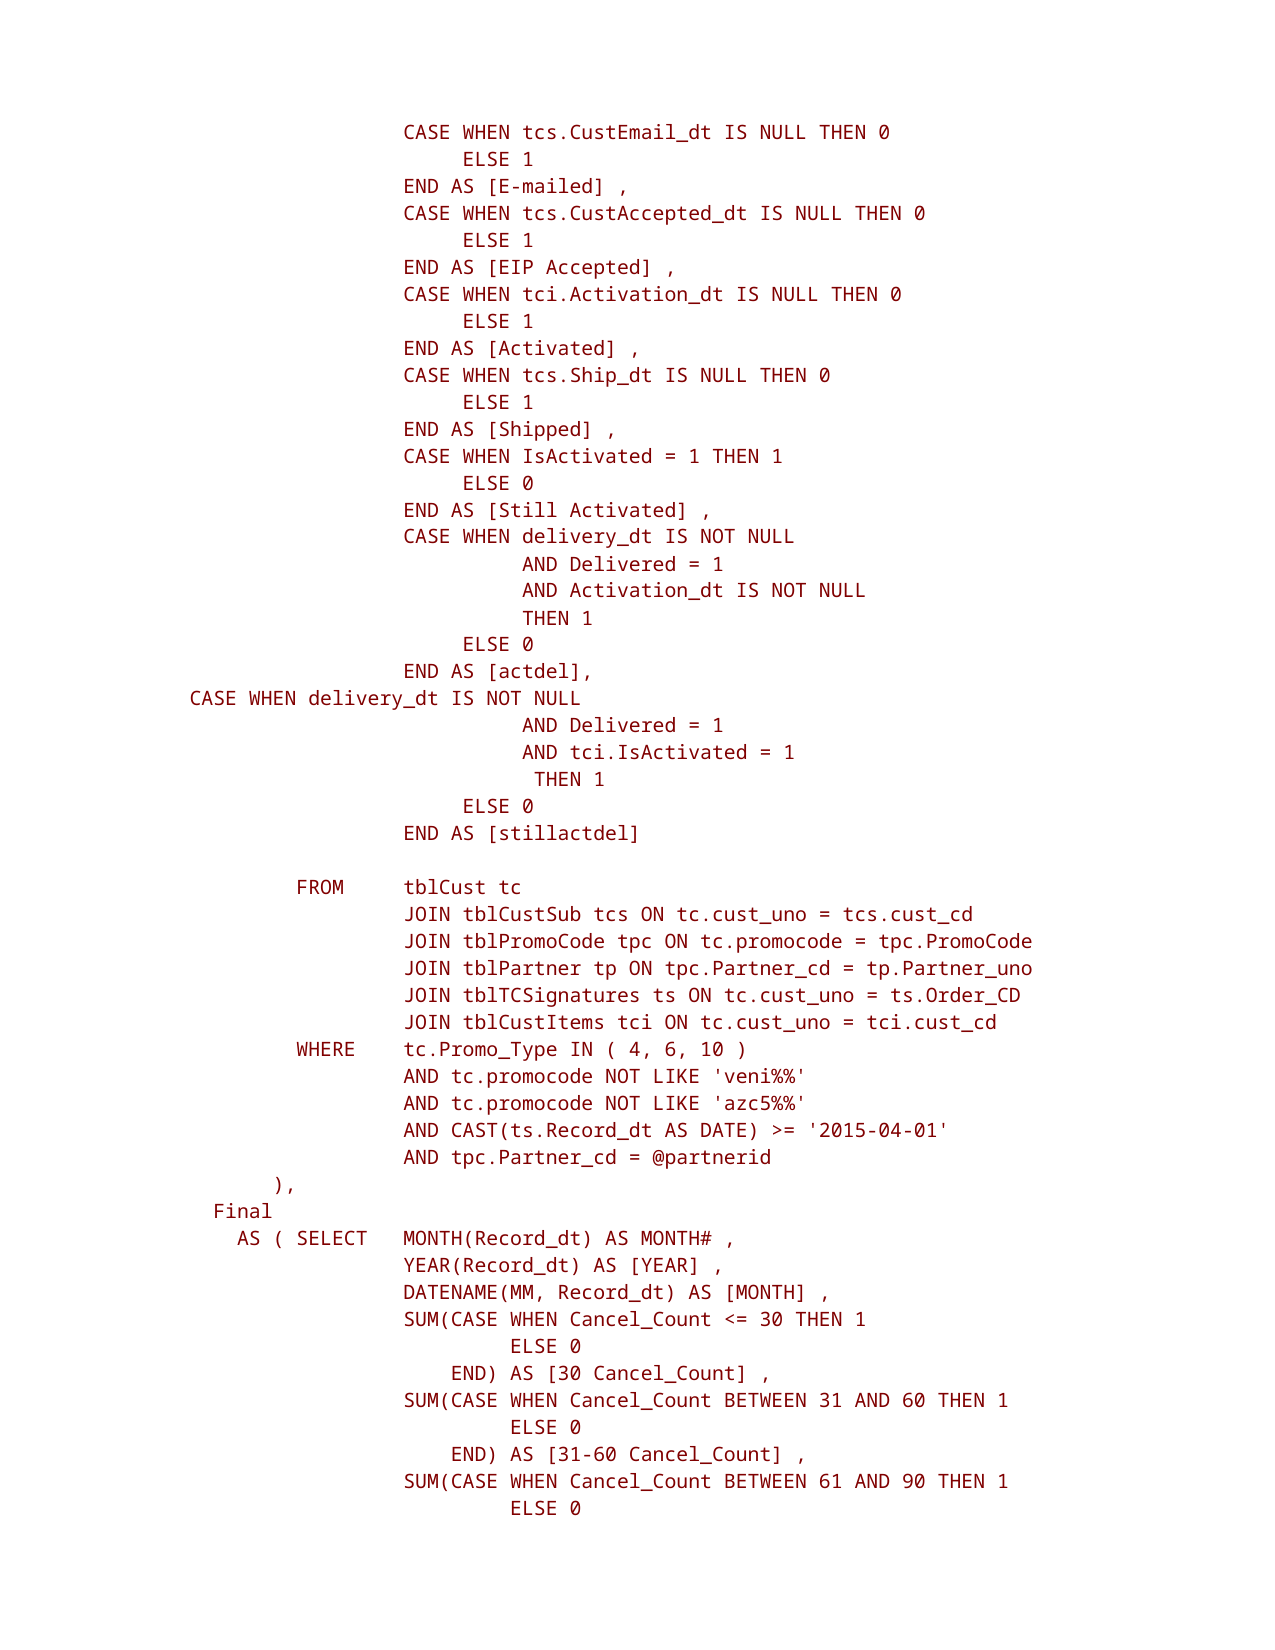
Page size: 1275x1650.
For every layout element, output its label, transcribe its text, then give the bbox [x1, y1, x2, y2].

text CASE WHEN tci.Activation_dt IS NULL THEN 0 [118, 280, 1157, 307]
text SUM(CASE WHEN Cancel_Count BETWEEN 31 AND 60 THEN 1 [118, 1386, 1157, 1413]
text AND tpc.Partner_cd = @partnerid [118, 1143, 1157, 1170]
text AND Activation_dt IS NOT NULL [118, 577, 1157, 604]
text JOIN tblPartner tp ON tpc.Partner_cd = tp.Partner_uno [118, 954, 1157, 981]
text END AS [E-mailed] , [118, 172, 1157, 199]
text END AS [stillactdel] [118, 819, 1157, 847]
text END AS [actdel], [118, 658, 1157, 685]
text AND tci.IsActivated = 1 [118, 739, 1157, 766]
text DATENAME(MM, Record_dt) AS [MONTH] , [118, 1278, 1157, 1305]
text ELSE 0 [118, 469, 1157, 496]
text JOIN tblCustSub tcs ON tc.cust_uno = tcs.cust_cd [118, 901, 1157, 927]
text END AS [Still Activated] , [118, 496, 1157, 523]
text ELSE 1 [118, 226, 1157, 253]
text WHERE tc.Promo_Type IN ( 4, 6, 10 ) [118, 1035, 1157, 1062]
text CASE WHEN tcs.CustEmail_dt IS NULL THEN 0 [118, 118, 1157, 145]
text SUM(CASE WHEN Cancel_Count BETWEEN 61 AND 90 THEN 1 [118, 1467, 1157, 1494]
text JOIN tblTCSignatures ts ON tc.cust_uno = ts.Order_CD [118, 981, 1157, 1008]
text END AS [Activated] , [118, 334, 1157, 361]
text END) AS [31-60 Cancel_Count] , [118, 1440, 1157, 1467]
text ELSE 1 [118, 388, 1157, 415]
text CASE WHEN tcs.CustAccepted_dt IS NULL THEN 0 [118, 199, 1157, 226]
text AS ( SELECT MONTH(Record_dt) AS MONTH# , [118, 1224, 1157, 1251]
text FROM tblCust tc [118, 873, 1157, 901]
text JOIN tblPromoCode tpc ON tc.promocode = tpc.PromoCode [118, 927, 1157, 954]
text ELSE 1 [118, 307, 1157, 334]
text END AS [Shipped] , [118, 415, 1157, 442]
text CASE WHEN tcs.Ship_dt IS NULL THEN 0 [118, 361, 1157, 388]
text ELSE 0 [118, 1494, 1157, 1521]
text JOIN tblCustItems tci ON tc.cust_uno = tci.cust_cd [118, 1008, 1157, 1035]
text Final [118, 1197, 1157, 1224]
text THEN 1 [118, 604, 1157, 631]
text ), [118, 1170, 1157, 1197]
text SUM(CASE WHEN Cancel_Count <= 30 THEN 1 [118, 1305, 1157, 1332]
text ELSE 0 [118, 1413, 1157, 1440]
text CASE WHEN IsActivated = 1 THEN 1 [118, 442, 1157, 469]
text YEAR(Record_dt) AS [YEAR] , [118, 1251, 1157, 1278]
text AND Delivered = 1 [118, 550, 1157, 577]
text ELSE 0 [118, 1332, 1157, 1359]
text AND tc.promocode NOT LIKE 'azc5%%' [118, 1089, 1157, 1116]
text CASE WHEN delivery_dt IS NOT NULL [118, 523, 1157, 550]
text END AS [EIP Accepted] , [118, 253, 1157, 280]
text THEN 1 [118, 766, 1157, 793]
text ELSE 0 [118, 631, 1157, 658]
text AND tc.promocode NOT LIKE 'veni%%' [118, 1062, 1157, 1089]
text CASE WHEN delivery_dt IS NOT NULL [118, 685, 1157, 712]
text ELSE 1 [118, 145, 1157, 172]
text ELSE 0 [118, 793, 1157, 819]
text END) AS [30 Cancel_Count] , [118, 1359, 1157, 1386]
text AND CAST(ts.Record_dt AS DATE) >= '2015-04-01' [118, 1116, 1157, 1143]
text AND Delivered = 1 [118, 712, 1157, 739]
